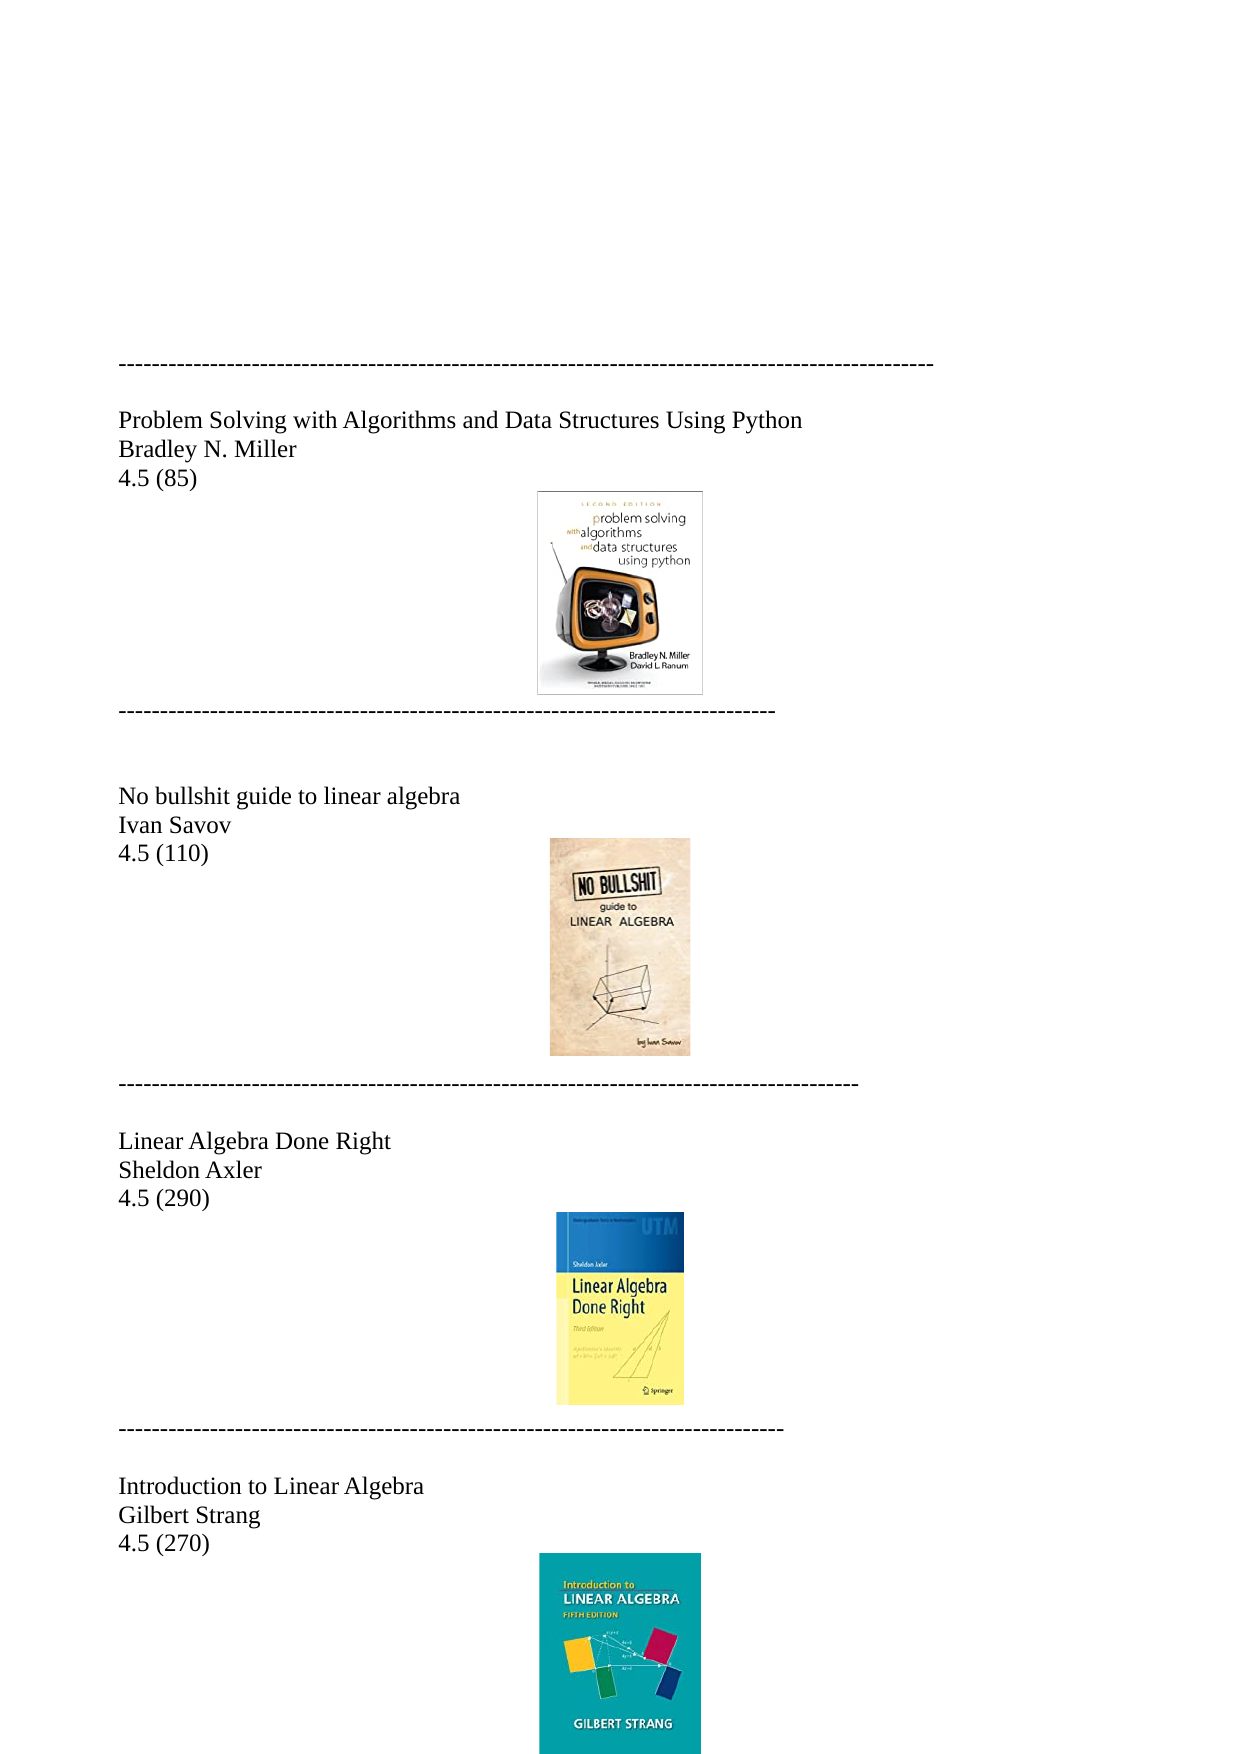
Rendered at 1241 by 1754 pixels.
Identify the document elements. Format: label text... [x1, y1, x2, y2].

text 4.5 (270) [118, 1528, 1122, 1557]
text 4.5 (290) [118, 1183, 1122, 1212]
text Introduction to Linear Algebra [118, 1471, 1122, 1500]
text ------------------------------------------------------------------------------- [118, 693, 1122, 723]
text Sheldon Axler [118, 1155, 1122, 1183]
text -------------------------------------------------------------------------------- [118, 1413, 1122, 1442]
text ----------------------------------------------------------------------------------------- [118, 1068, 1122, 1097]
text 4.5 (85) [118, 463, 1122, 492]
text Linear Algebra Done Right [118, 1126, 1122, 1155]
text Bradley N. Miller [118, 434, 1122, 463]
text Gilbert Strang [118, 1500, 1122, 1528]
text No bullshit guide to linear algebra [118, 781, 1122, 810]
text [691, 838, 1122, 867]
text -------------------------------------------------------------------------------------------------- [118, 348, 1122, 377]
text Ivan Savov [118, 810, 1122, 838]
text Problem Solving with Algorithms and Data Structures Using Python [118, 406, 1122, 434]
text 4.5 (110) [118, 838, 549, 867]
